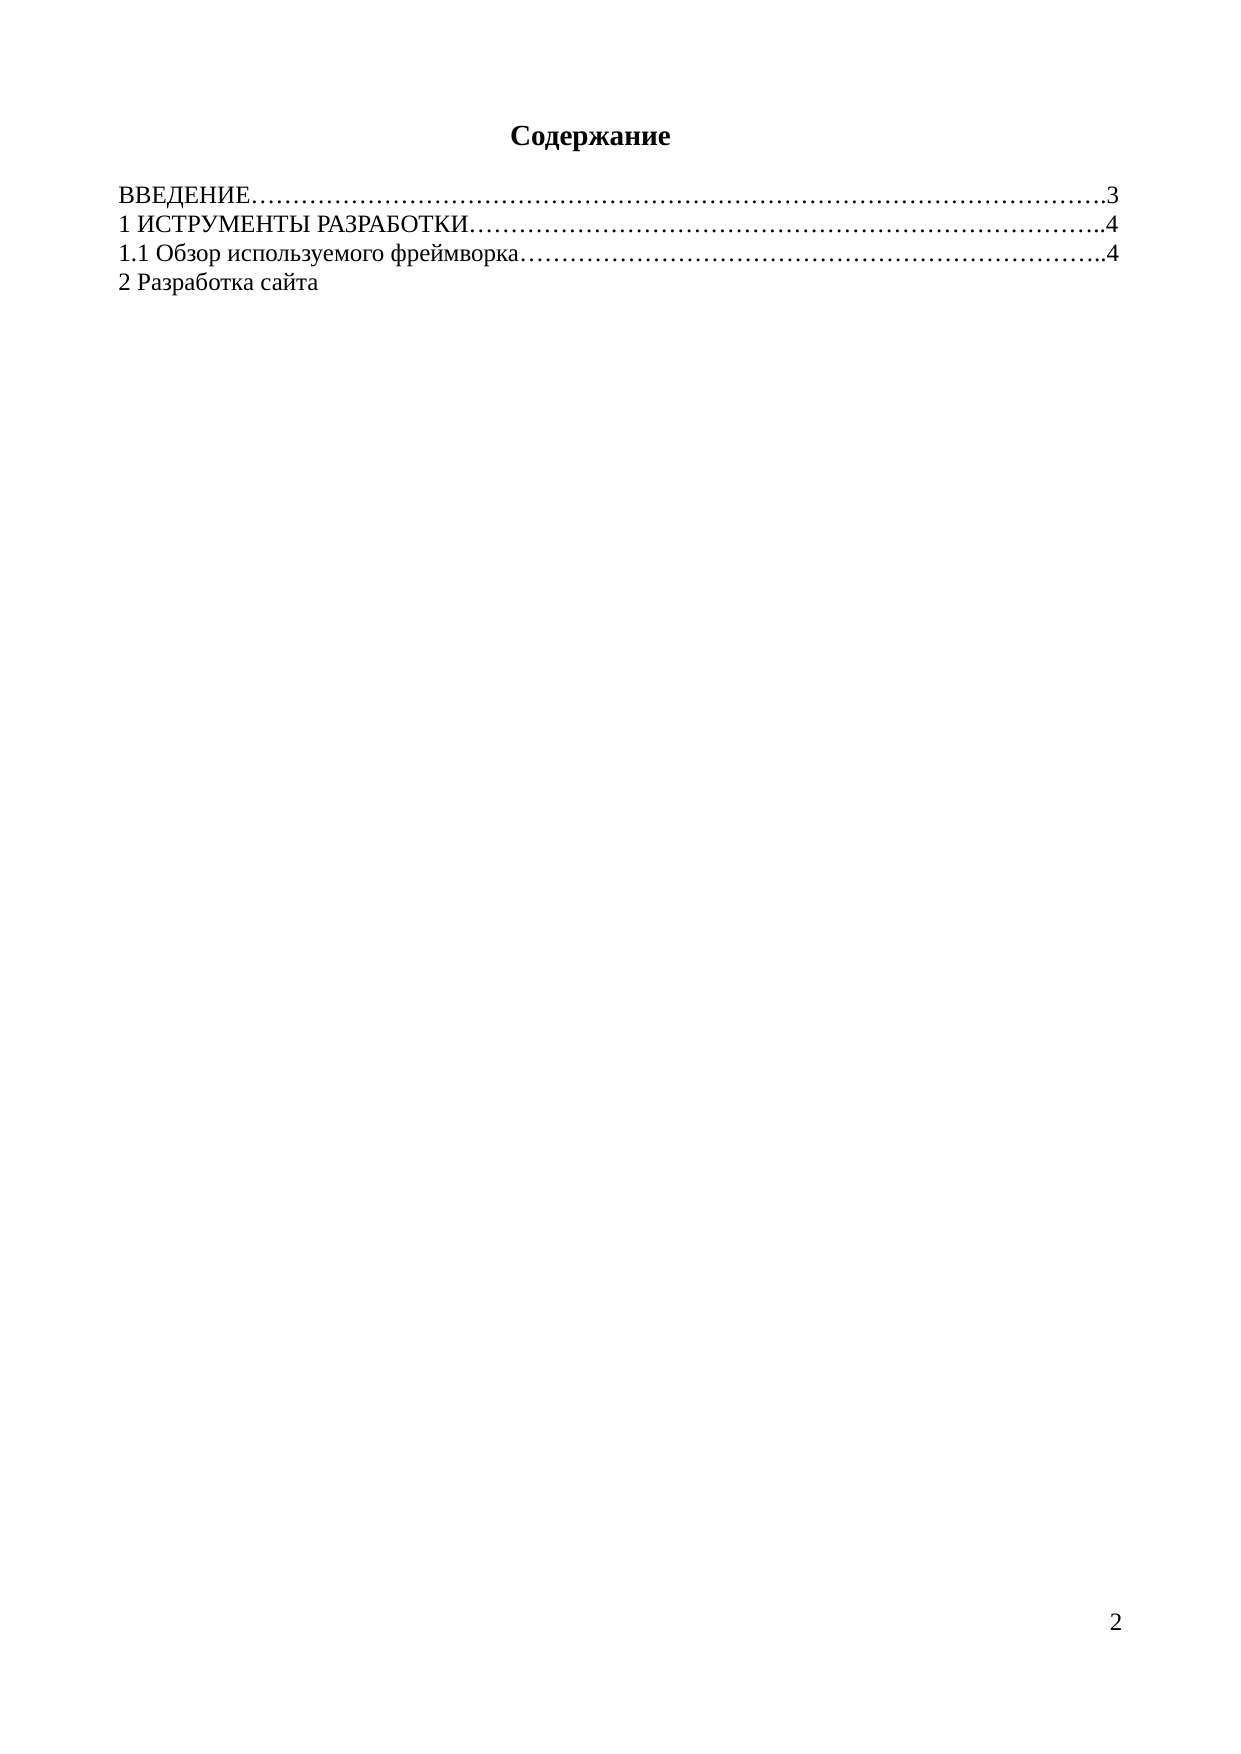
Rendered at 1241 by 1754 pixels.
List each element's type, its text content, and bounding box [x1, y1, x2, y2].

text ВВЕДЕНИЕ………………………………………………………………………………………….3 [118, 180, 1122, 209]
text 1.1 Обзор используемого фреймворка……………………………………………………………..4 [118, 238, 1122, 267]
text Содержание [118, 118, 1122, 152]
text 2 Разработка сайта [118, 267, 1122, 295]
text 1 ИСТРУМЕНТЫ РАЗРАБОТКИ…………………………………………………………………..4 [118, 209, 1122, 238]
